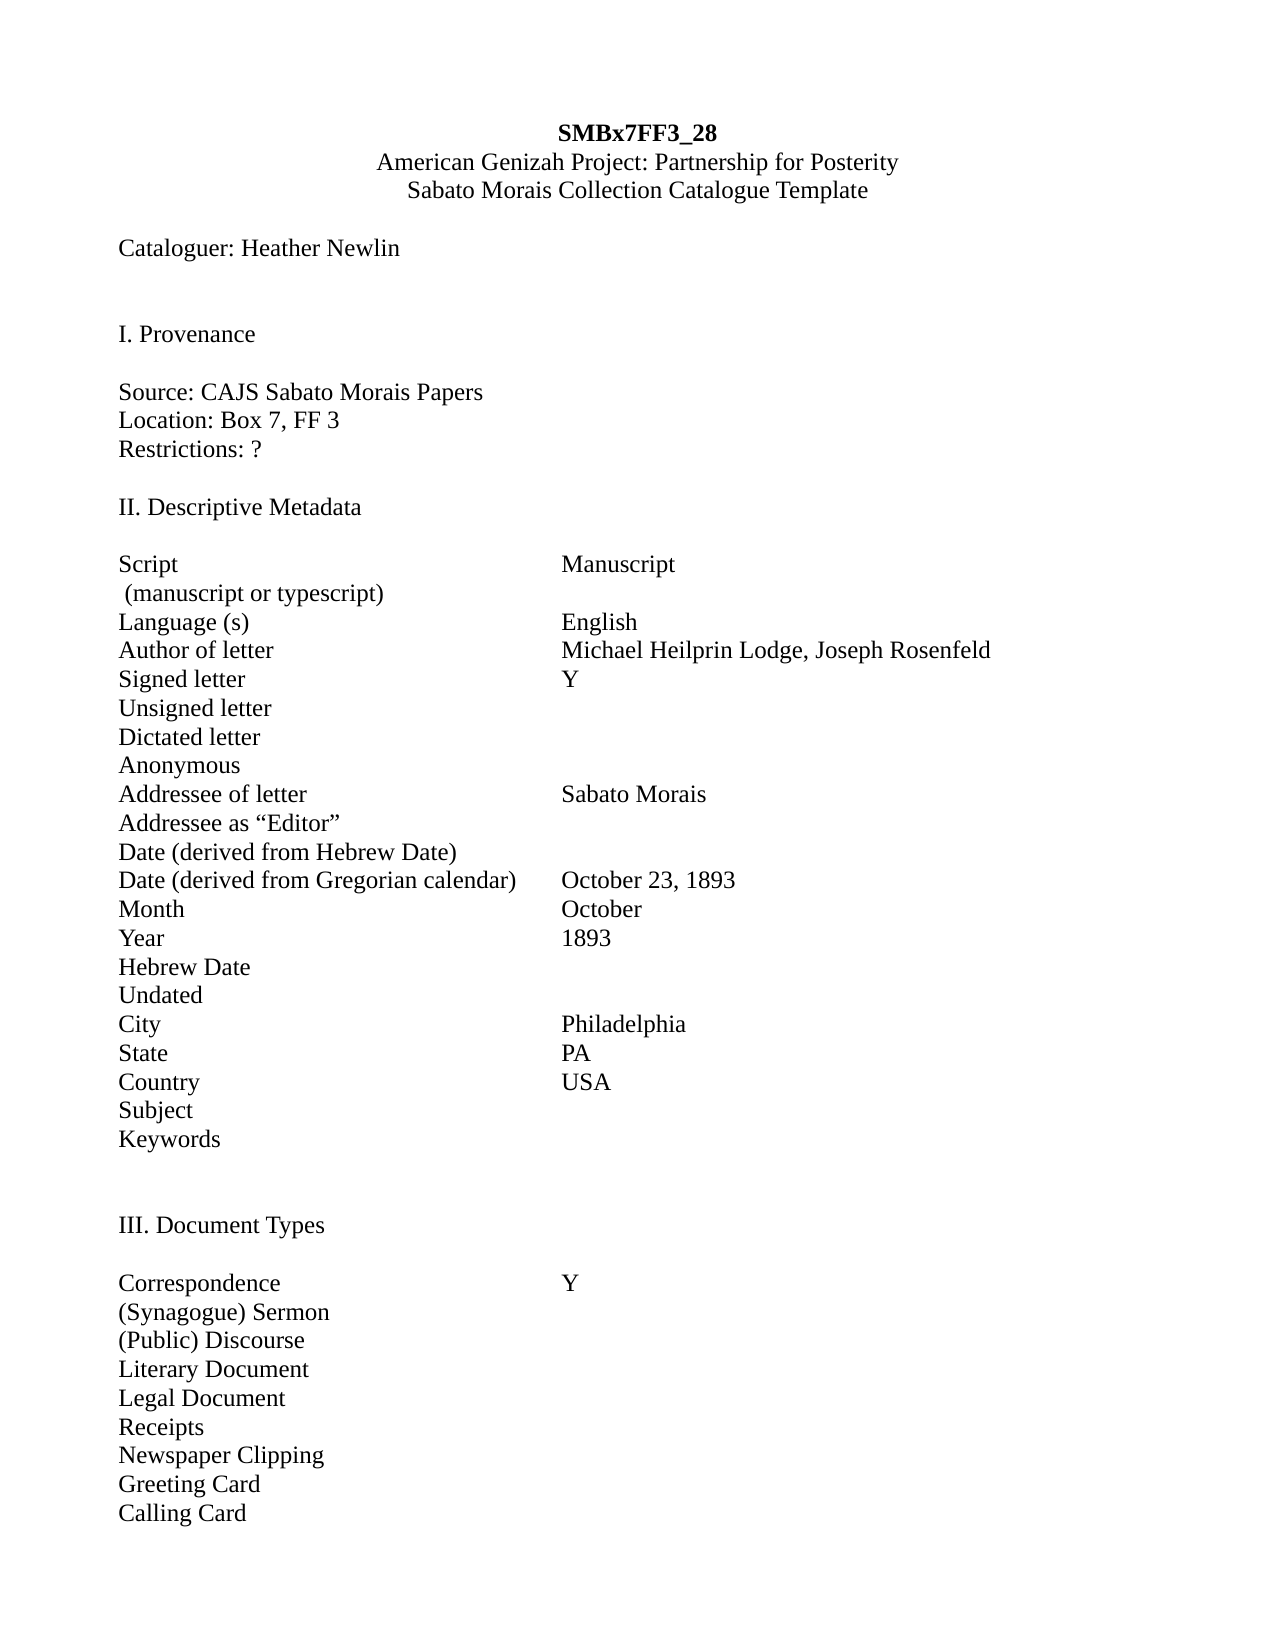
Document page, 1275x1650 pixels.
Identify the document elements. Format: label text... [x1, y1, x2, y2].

text Restrictions: ? [118, 434, 1157, 463]
text Legal Document [118, 1383, 1157, 1412]
text Receipts [118, 1412, 1157, 1441]
text Year 1893 [118, 923, 1157, 952]
text SMBx7FF3_28 [118, 118, 1157, 147]
text American Genizah Project: Partnership for Posterity [118, 147, 1157, 176]
text Calling Card [118, 1498, 1157, 1527]
text Dictated letter [118, 722, 1157, 751]
text Addressee of letter Sabato Morais [118, 779, 1157, 808]
text Date (derived from Gregorian calendar) October 23, 1893 [118, 866, 1157, 894]
text Literary Document [118, 1354, 1157, 1383]
text Country USA [118, 1067, 1157, 1096]
text Language (s) English [118, 607, 1157, 636]
text Anonymous [118, 751, 1157, 779]
text Newspaper Clipping [118, 1441, 1157, 1469]
text Subject [118, 1096, 1157, 1124]
text Addressee as “Editor” [118, 808, 1157, 837]
text II. Descriptive Metadata [118, 492, 1157, 521]
text Greeting Card [118, 1469, 1157, 1498]
text Unsigned letter [118, 693, 1157, 722]
text (Public) Discourse [118, 1326, 1157, 1354]
text Hebrew Date [118, 952, 1157, 981]
text Cataloguer: Heather Newlin [118, 233, 1157, 262]
text III. Document Types [118, 1211, 1157, 1239]
text Date (derived from Hebrew Date) [118, 837, 1157, 866]
text Signed letter Y [118, 664, 1157, 693]
text Keywords [118, 1124, 1157, 1153]
text Undated [118, 981, 1157, 1009]
text City Philadelphia [118, 1009, 1157, 1038]
text Source: CAJS Sabato Morais Papers [118, 377, 1157, 406]
text Author of letter Michael Heilprin Lodge, Joseph Rosenfeld [118, 636, 1157, 664]
text (Synagogue) Sermon [118, 1297, 1157, 1326]
text Sabato Morais Collection Catalogue Template [118, 176, 1157, 204]
text Script Manuscript [118, 549, 1157, 578]
text I. Provenance [118, 319, 1157, 348]
text Correspondence Y [118, 1268, 1157, 1297]
text (manuscript or typescript) [118, 578, 1157, 607]
text Location: Box 7, FF 3 [118, 406, 1157, 434]
text State PA [118, 1038, 1157, 1067]
text Month October [118, 894, 1157, 923]
